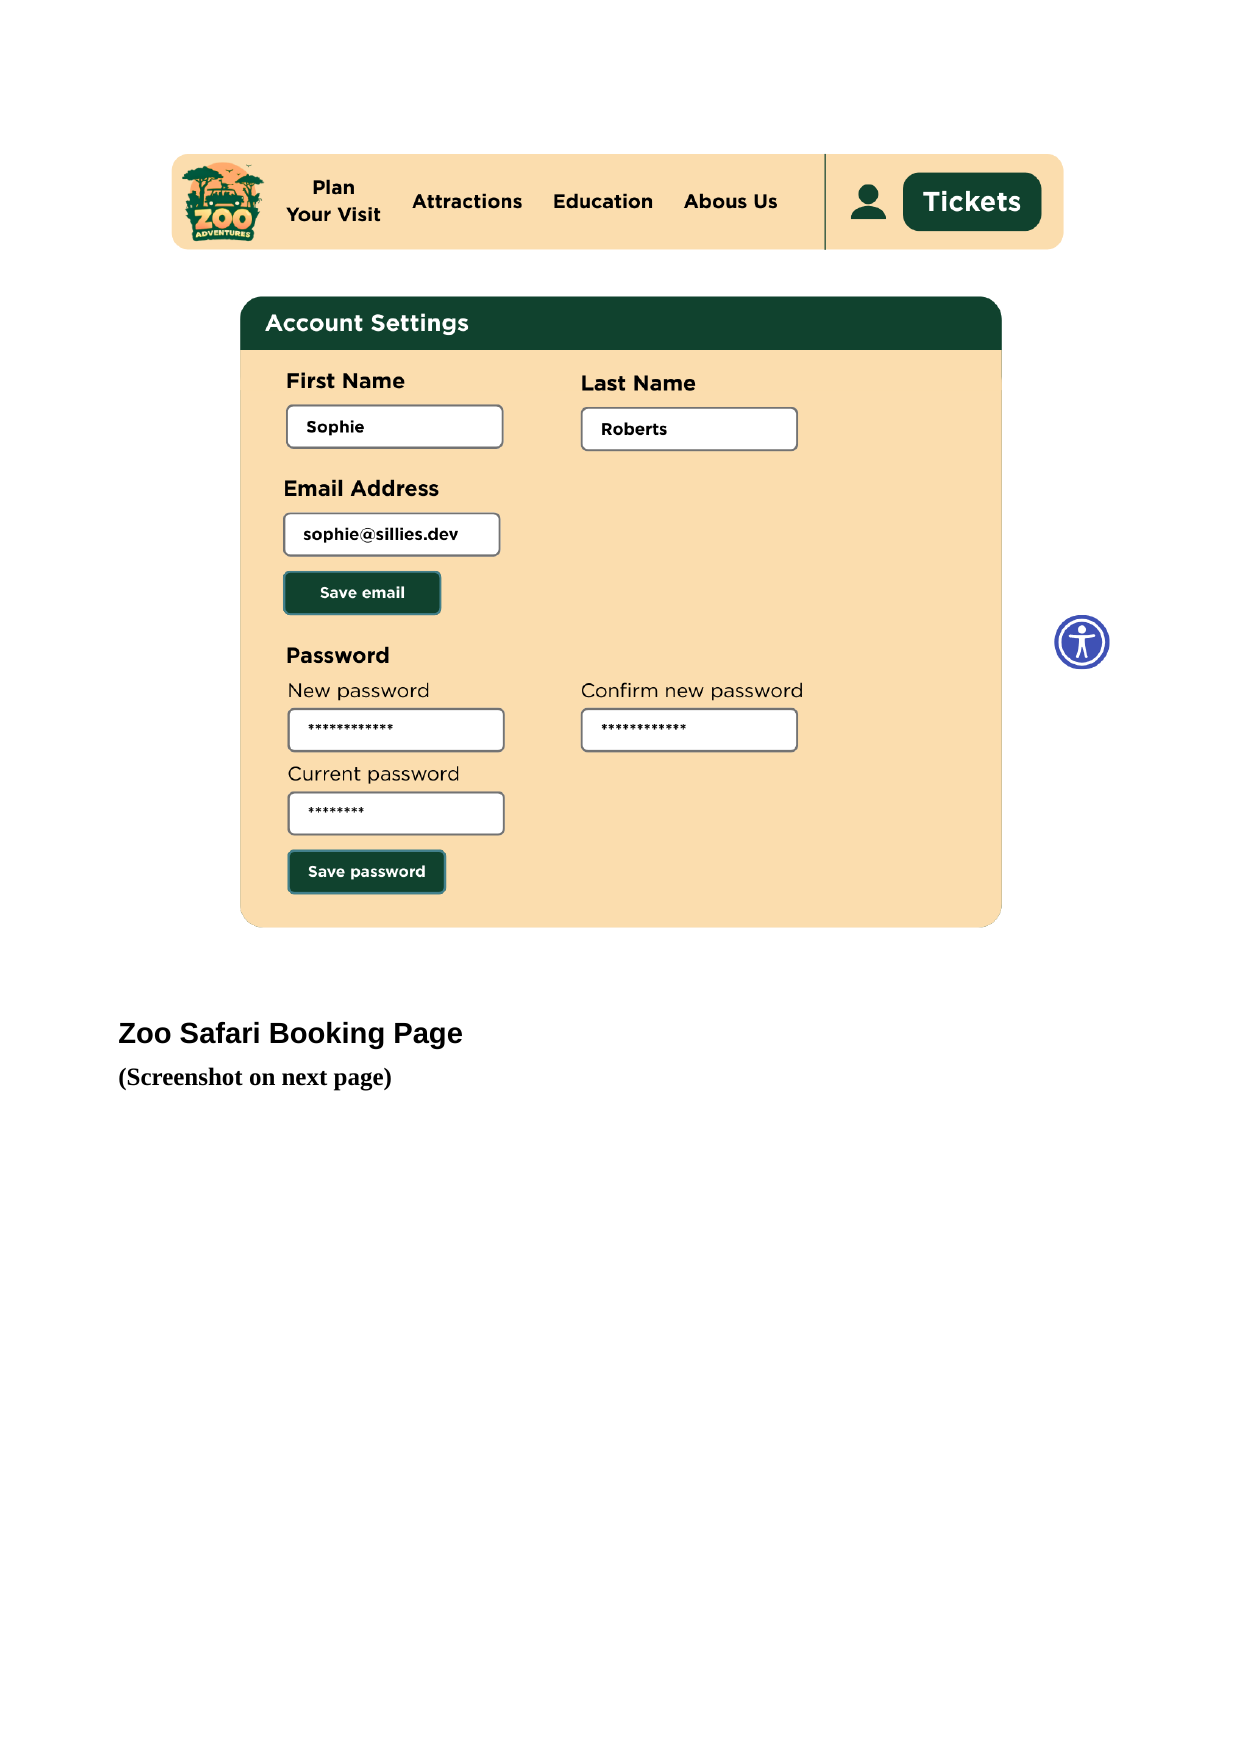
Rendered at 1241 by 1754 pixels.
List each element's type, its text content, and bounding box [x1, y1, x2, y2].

text (Screenshot on next page) [118, 1062, 1122, 1091]
subtitle Zoo Safari Booking Page [118, 1016, 1122, 1049]
picture [118, 118, 1123, 950]
